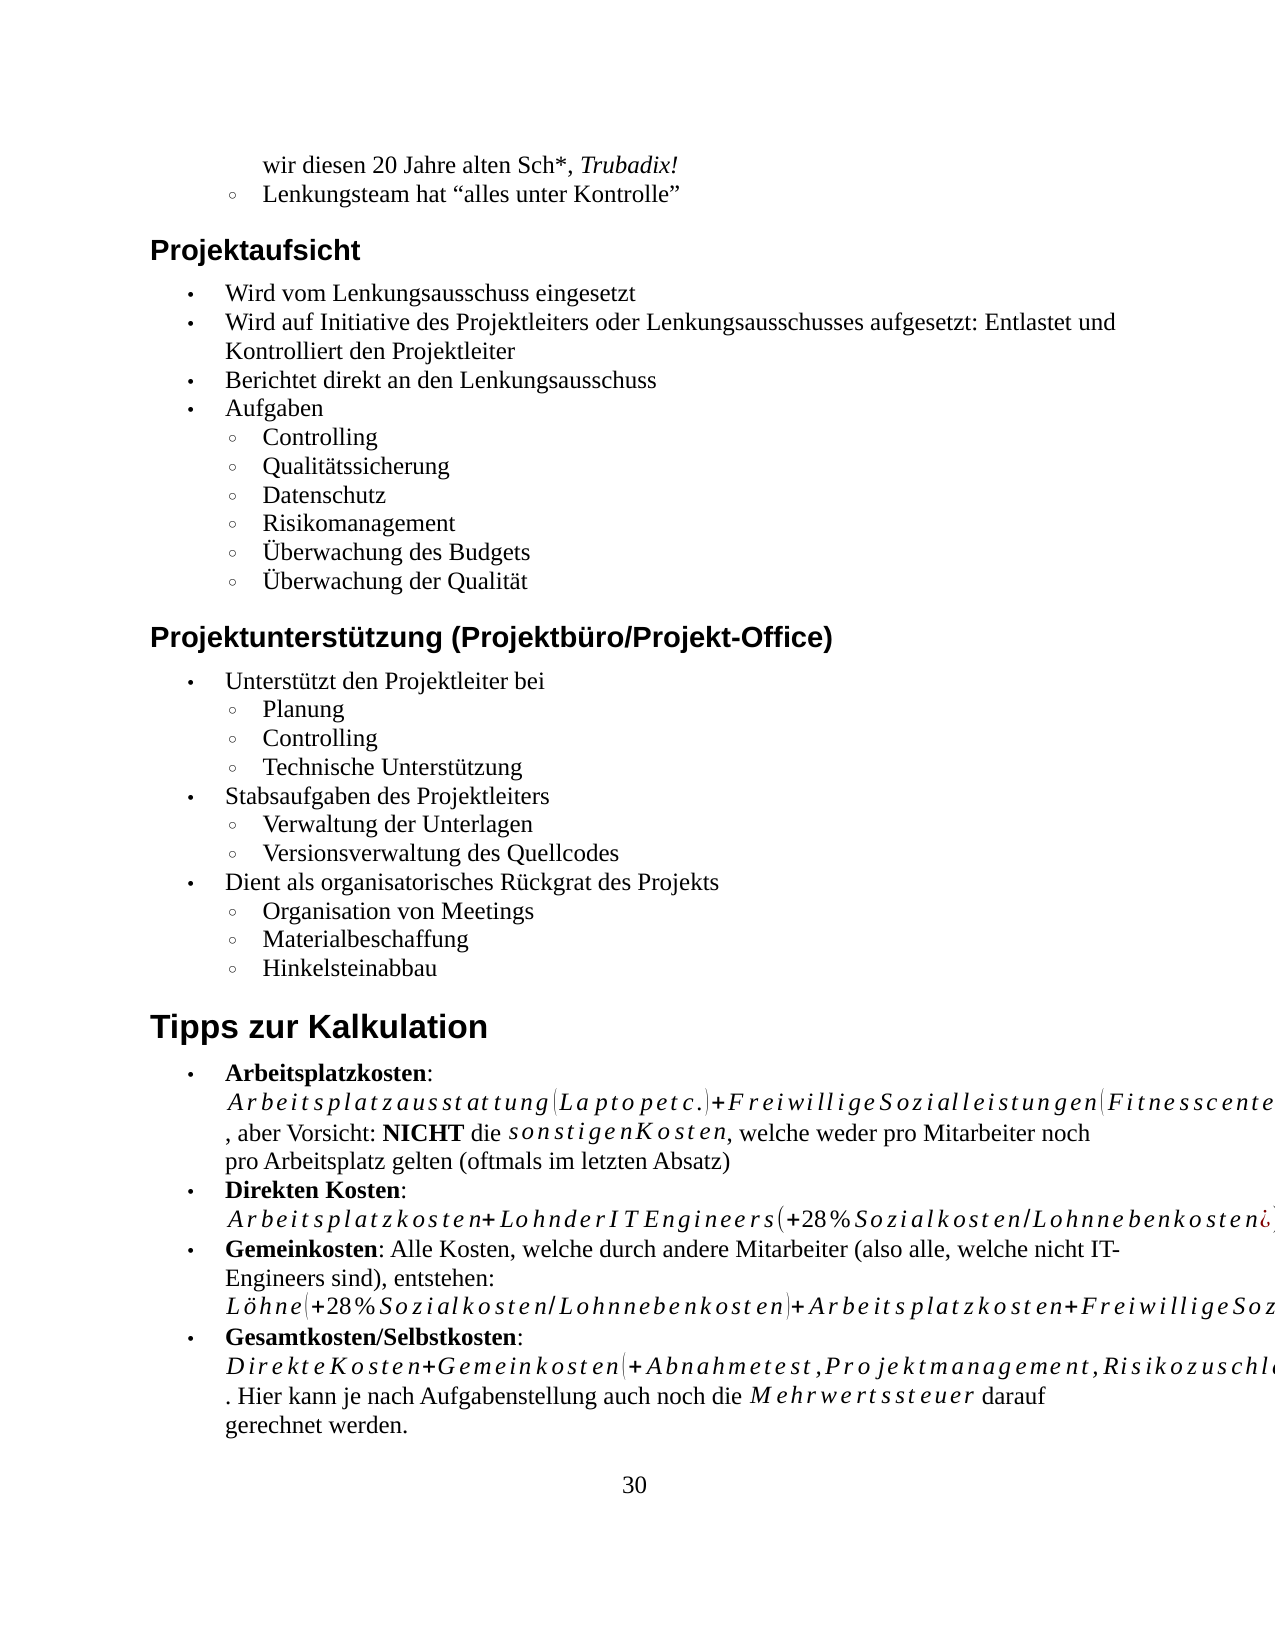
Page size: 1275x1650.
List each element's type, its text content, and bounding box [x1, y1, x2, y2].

list Überwachung der Qualität [225, 566, 1125, 595]
list Direkten Kosten: [187, 1175, 1125, 1234]
list wir diesen 20 Jahre alten Sch*, Trubadix! [225, 150, 1125, 179]
list Qualitätssicherung [225, 451, 1125, 480]
list Unterstützt den Projektleiter bei [187, 666, 1125, 694]
list Planung [225, 694, 1125, 723]
list Verwaltung der Unterlagen [225, 809, 1125, 838]
subtitle Projektaufsicht [150, 232, 1125, 266]
list Controlling [225, 723, 1125, 752]
list Berichtet direkt an den Lenkungsausschuss [187, 365, 1125, 393]
list Gesamtkosten/Selbstkosten: . Hier kann je nach Aufgabenstellung auch noch die darauf gerechnet werden. [187, 1322, 1125, 1439]
list Dient als organisatorisches Rückgrat des Projekts [187, 867, 1125, 896]
list Wird vom Lenkungsausschuss eingesetzt [187, 278, 1125, 307]
list Controlling [225, 422, 1125, 451]
list Stabsaufgaben des Projektleiters [187, 781, 1125, 809]
list Arbeitsplatzkosten: , aber Vorsicht: NICHT die , welche weder pro Mitarbeiter noch pro Arbeitsplatz gelten (oftmals im letzten Absatz) [187, 1058, 1125, 1175]
list Lenkungsteam hat “alles unter Kontrolle” [225, 179, 1125, 207]
list Technische Unterstützung [225, 752, 1125, 781]
list Organisation von Meetings [225, 896, 1125, 924]
list Wird auf Initiative des Projektleiters oder Lenkungsausschusses aufgesetzt: Entlastet und Kontrolliert den Projektleiter [187, 307, 1125, 365]
subtitle Projektunterstützung (Projektbüro/Projekt-Office) [150, 620, 1125, 653]
list Risikomanagement [225, 508, 1125, 537]
list Aufgaben [187, 393, 1125, 422]
list Hinkelsteinabbau [225, 953, 1125, 982]
list Materialbeschaffung [225, 924, 1125, 953]
list Überwachung des Budgets [225, 537, 1125, 566]
list Gemeinkosten: Alle Kosten, welche durch andere Mitarbeiter (also alle, welche nicht IT-Engineers sind), entstehen: [187, 1234, 1125, 1322]
subtitle Tipps zur Kalkulation [150, 1007, 1125, 1046]
list Datenschutz [225, 480, 1125, 508]
list Versionsverwaltung des Quellcodes [225, 838, 1125, 867]
